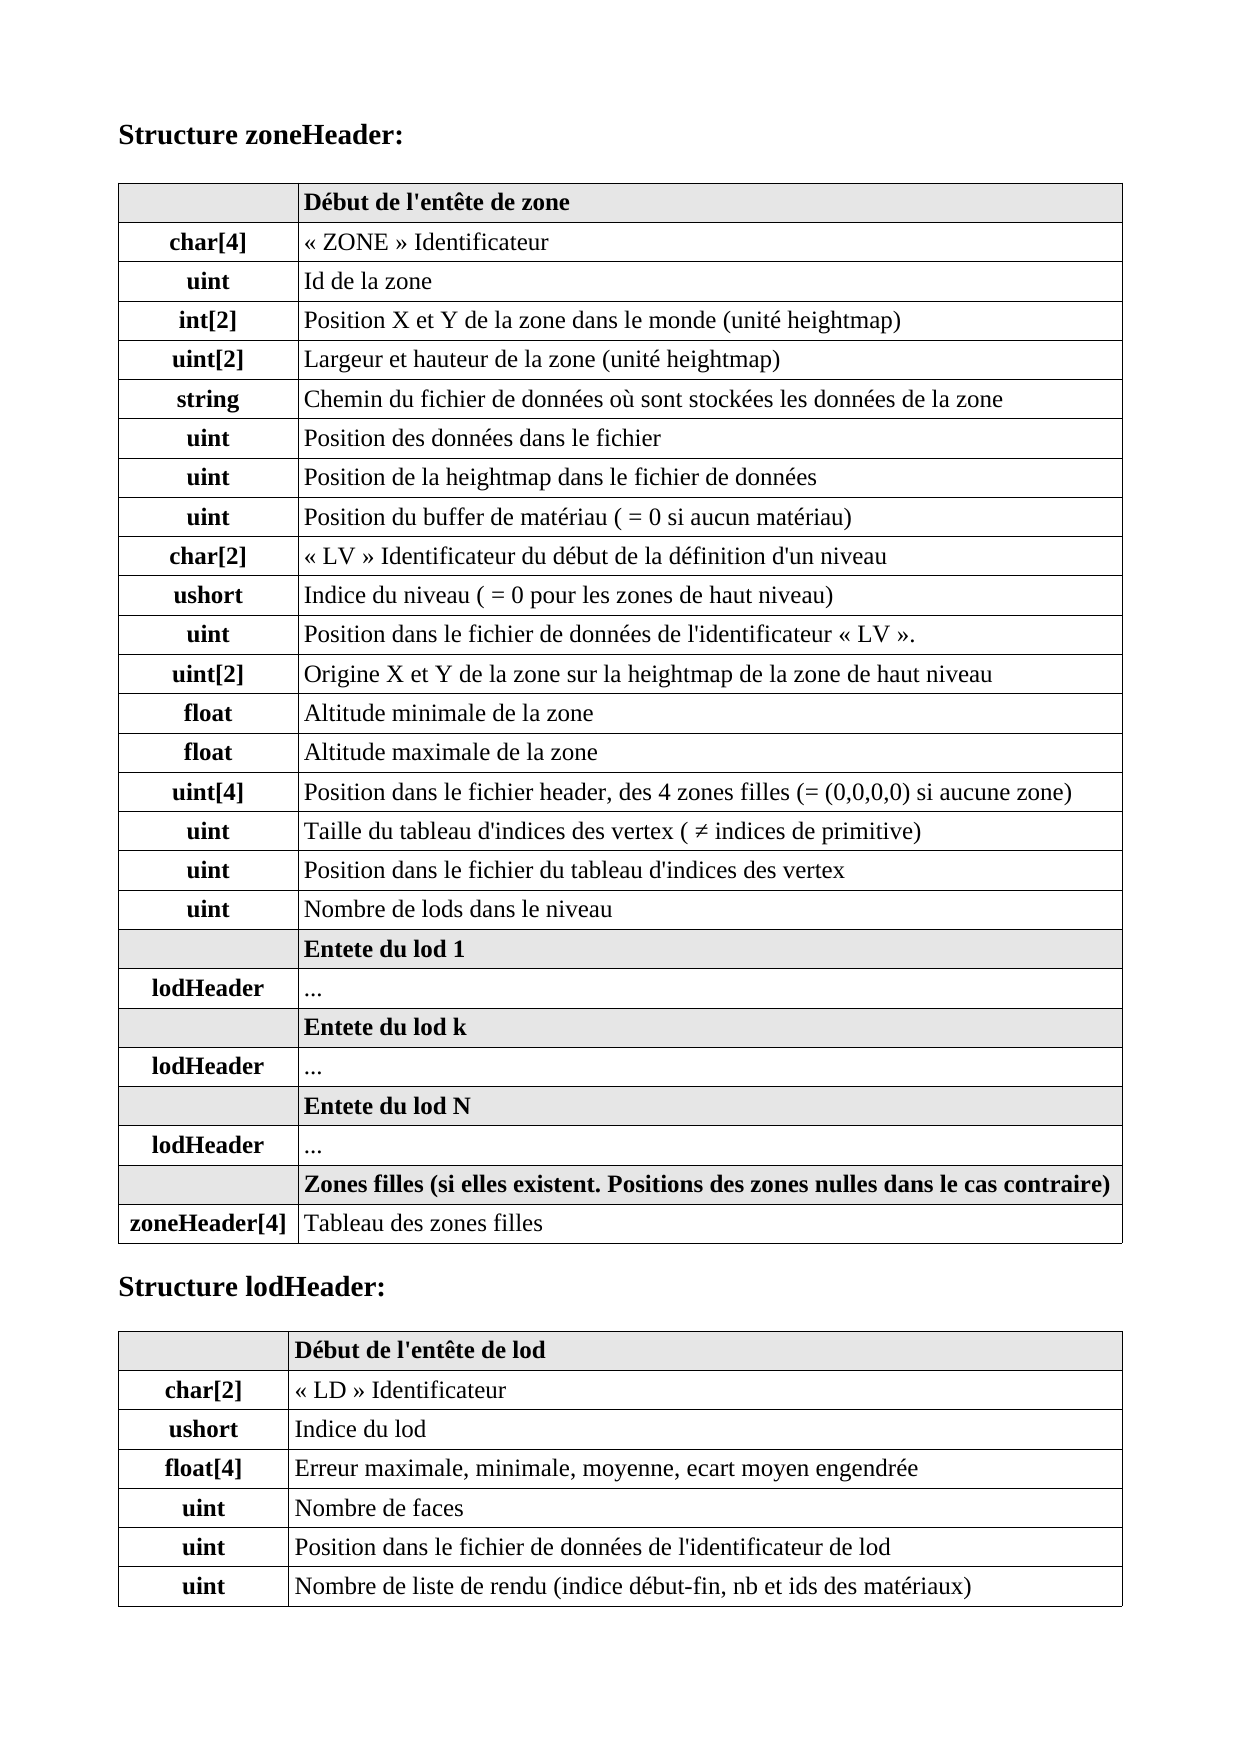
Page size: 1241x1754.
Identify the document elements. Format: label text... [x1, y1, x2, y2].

table_cell Origine X et Y de la zone sur la heightmap de la zone de haut niveau [299, 655, 1122, 693]
table_cell Nombre de faces [289, 1489, 1122, 1527]
table_cell Tableau des zones filles [299, 1205, 1122, 1243]
table_header Début de l'entête de zone [299, 184, 1122, 222]
table_cell « LV » Identificateur du début de la définition d'un niveau [299, 537, 1122, 575]
table_cell [119, 930, 298, 968]
table_cell « ZONE » Identificateur [299, 223, 1122, 261]
table_cell char[4] [119, 223, 298, 261]
table_header Début de l'entête de lod [289, 1332, 1122, 1370]
table_cell uint [119, 851, 298, 889]
table_cell uint [119, 459, 298, 497]
table_cell Id de la zone [299, 262, 1122, 301]
table_cell Entete du lod k [299, 1009, 1122, 1047]
text Structure lodHeader: [118, 1271, 1122, 1303]
table_cell zoneHeader[4] [119, 1205, 298, 1243]
table_cell uint [119, 1489, 288, 1527]
table_cell lodHeader [119, 1126, 298, 1164]
table_cell Altitude maximale de la zone [299, 734, 1122, 772]
table_cell uint [119, 262, 298, 301]
table_cell ... [299, 1126, 1122, 1164]
table_cell Position dans le fichier de données de l'identificateur de lod [289, 1528, 1122, 1566]
table_cell lodHeader [119, 969, 298, 1007]
table_cell uint [119, 1528, 288, 1566]
table_cell uint[2] [119, 341, 298, 379]
table_cell uint [119, 891, 298, 929]
table_cell [119, 1087, 298, 1125]
table_cell Position du buffer de matériau ( = 0 si aucun matériau) [299, 498, 1122, 536]
table_cell uint [119, 1567, 288, 1606]
table_cell uint[2] [119, 655, 298, 693]
table_cell ... [299, 1048, 1122, 1086]
text Structure zoneHeader: [118, 118, 1122, 150]
table_cell ... [299, 969, 1122, 1007]
table_cell « LD » Identificateur [289, 1371, 1122, 1409]
table_cell uint [119, 419, 298, 458]
table_cell uint [119, 812, 298, 850]
table_cell Nombre de liste de rendu (indice début-fin, nb et ids des matériaux) [289, 1567, 1122, 1606]
table_cell Nombre de lods dans le niveau [299, 891, 1122, 929]
table_cell lodHeader [119, 1048, 298, 1086]
table_cell Zones filles (si elles existent. Positions des zones nulles dans le cas contraire) [299, 1166, 1122, 1204]
table_cell uint[4] [119, 773, 298, 811]
table_header [119, 1332, 288, 1370]
table_cell Position dans le fichier header, des 4 zones filles (= (0,0,0,0) si aucune zone) [299, 773, 1122, 811]
table_cell float[4] [119, 1450, 288, 1488]
table_cell [119, 1166, 298, 1204]
table_cell Altitude minimale de la zone [299, 694, 1122, 732]
table_cell Position dans le fichier de données de l'identificateur « LV ». [299, 616, 1122, 654]
table_cell Taille du tableau d'indices des vertex ( ≠ indices de primitive) [299, 812, 1122, 850]
table_cell Position X et Y de la zone dans le monde (unité heightmap) [299, 302, 1122, 340]
table_cell int[2] [119, 302, 298, 340]
table_cell Indice du lod [289, 1410, 1122, 1449]
table_cell Entete du lod 1 [299, 930, 1122, 968]
table_cell [119, 1009, 298, 1047]
table_cell uint [119, 616, 298, 654]
table_cell float [119, 734, 298, 772]
table_cell Position des données dans le fichier [299, 419, 1122, 458]
table_cell char[2] [119, 537, 298, 575]
table_cell Entete du lod N [299, 1087, 1122, 1125]
table_cell char[2] [119, 1371, 288, 1409]
table_header [119, 184, 298, 222]
table_cell uint [119, 498, 298, 536]
table_cell ushort [119, 576, 298, 615]
table_cell string [119, 380, 298, 418]
table_cell Position de la heightmap dans le fichier de données [299, 459, 1122, 497]
table_cell Indice du niveau ( = 0 pour les zones de haut niveau) [299, 576, 1122, 615]
table_cell Largeur et hauteur de la zone (unité heightmap) [299, 341, 1122, 379]
table_cell float [119, 694, 298, 732]
table_cell Erreur maximale, minimale, moyenne, ecart moyen engendrée [289, 1450, 1122, 1488]
table_cell Position dans le fichier du tableau d'indices des vertex [299, 851, 1122, 889]
table_cell ushort [119, 1410, 288, 1449]
table_cell Chemin du fichier de données où sont stockées les données de la zone [299, 380, 1122, 418]
